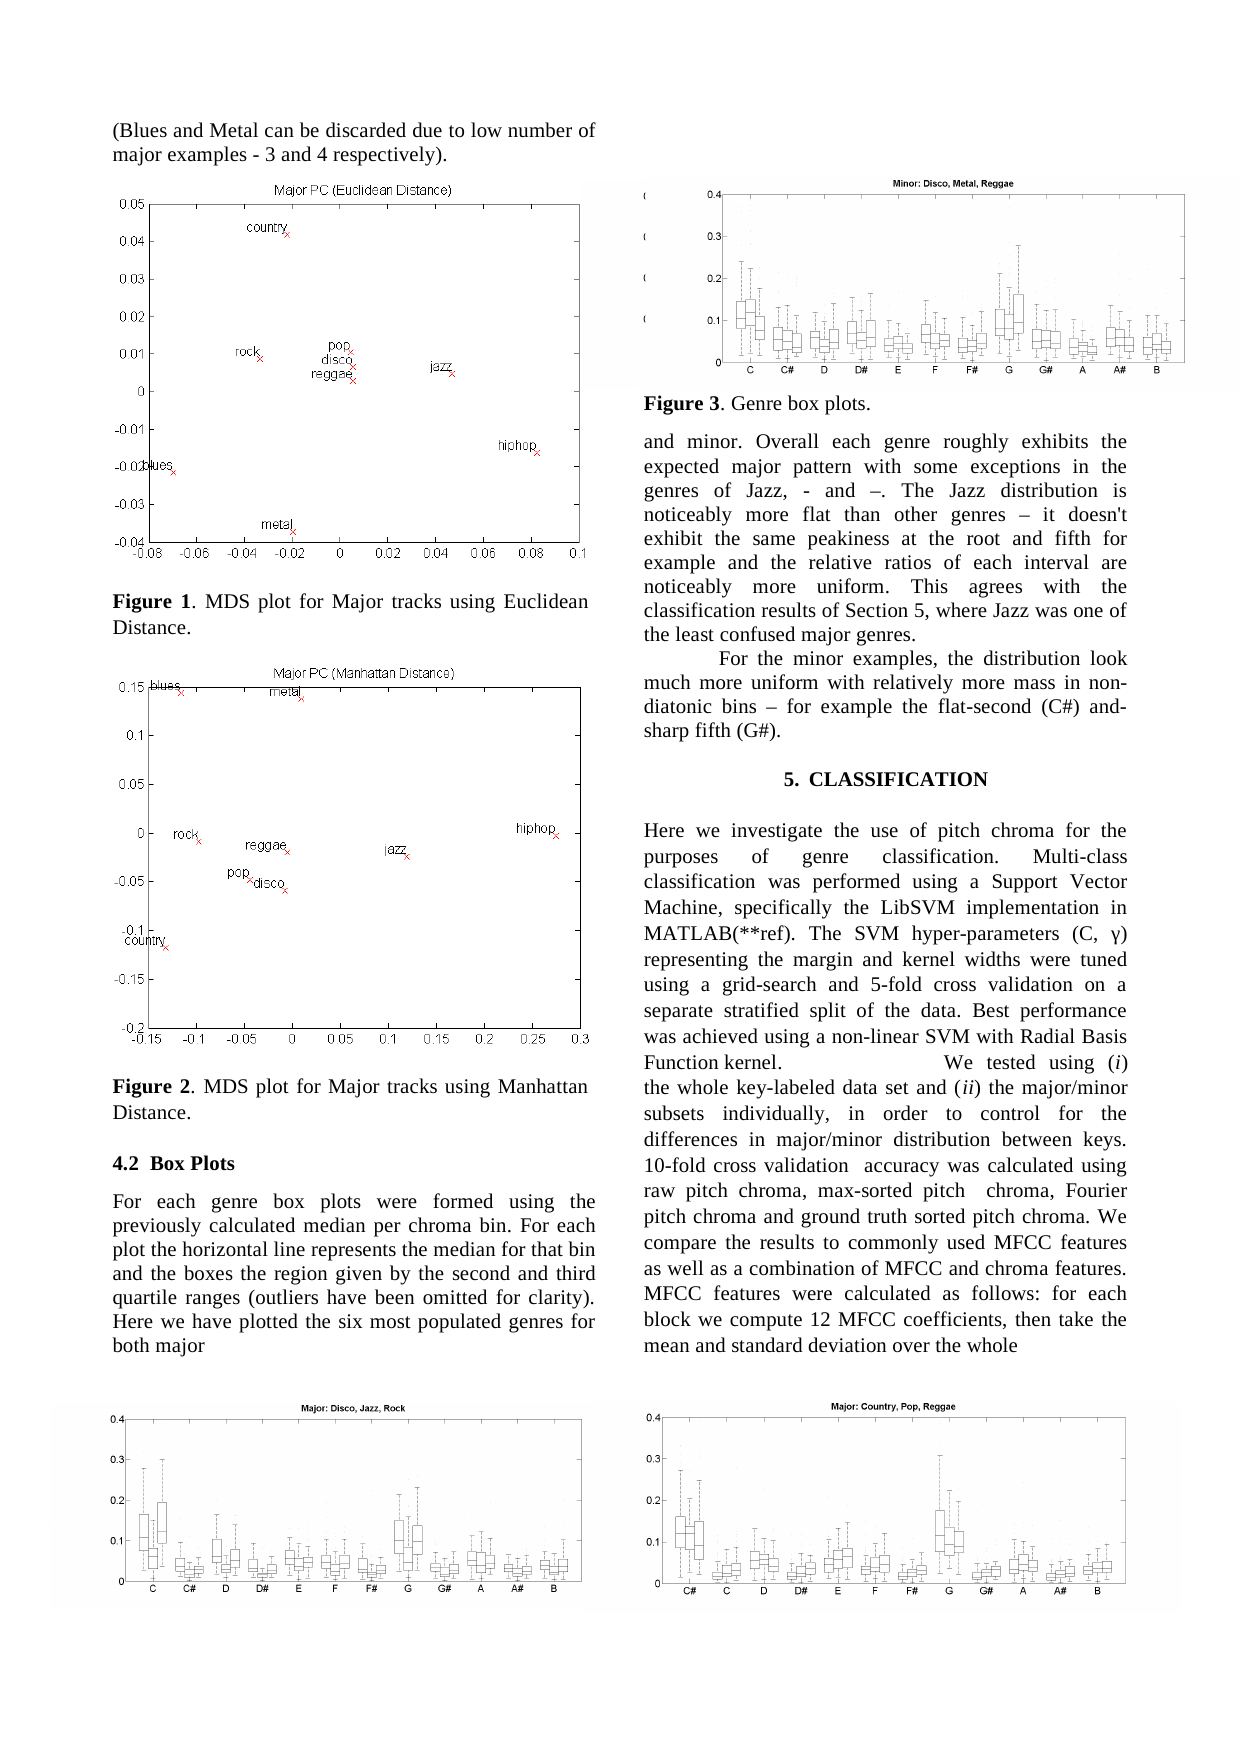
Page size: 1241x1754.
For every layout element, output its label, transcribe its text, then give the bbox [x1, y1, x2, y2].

text (Blues and Metal can be discarded due to low number of major examples - 3 and 4 respectively). [112, 118, 596, 166]
subtitle CLASSIFICATION [644, 767, 1128, 791]
text Here we investigate the use of pitch chroma for the purposes of genre classification. Multi-class classification was performed using a Support Vector Machine, specifically the LibSVM implementation in MATLAB(**ref). The SVM hyper-parameters (C, γ) representing the margin and kernel widths were tuned using a grid-search and 5-fold cross validation on a separate stratified split of the data. Best performance was achieved using a non-linear SVM with Radial Basis Function kernel. We tested using (i) the whole key-labeled data set and (ii) the major/minor subsets individually, in order to control for the differences in major/minor distribution between keys. 10-fold cross validation accuracy was calculated using raw pitch chroma, max-sorted pitch chroma, Fourier pitch chroma and ground truth sorted pitch chroma. We compare the results to commonly used MFCC features as well as a combination of MFCC and chroma features. MFCC features were calculated as follows: for each block we compute 12 MFCC coefficients, then take the mean and standard deviation over the whole [644, 818, 1128, 1357]
picture [77, 172, 1241, 587]
picture [49, 1402, 1182, 1613]
picture [76, 655, 633, 1073]
text Figure 3. Genre box plots. [644, 389, 1121, 415]
text and minor. Overall each genre roughly exhibits the expected major pattern with some exceptions in the genres of Jazz, - and –. The Jazz distribution is noticeably more flat than other genres – it doesn't exhibit the same peakiness at the root and fifth for example and the relative ratios of each interval are noticeably more uniform. This agrees with the classification results of Section 5, where Jazz was one of the least confused major genres. [644, 429, 1128, 646]
text For the minor examples, the distribution look much more uniform with relatively more mass in non-diatonic bins – for example the flat-second (C#) and-sharp fifth (G#). [644, 646, 1128, 742]
text Figure 2. MDS plot for Major tracks using Manhattan Distance. [112, 1073, 589, 1124]
text For each genre box plots were formed using the previously calculated median per chroma bin. For each plot the horizontal line represents the median for that bin and the boxes the region given by the second and third quartile ranges (outliers have been omitted for clarity). Here we have plotted the six most populated genres for both major [112, 1189, 596, 1357]
text Figure 1. MDS plot for Major tracks using Euclidean Distance. [112, 587, 589, 638]
subtitle Box Plots [112, 1151, 596, 1174]
